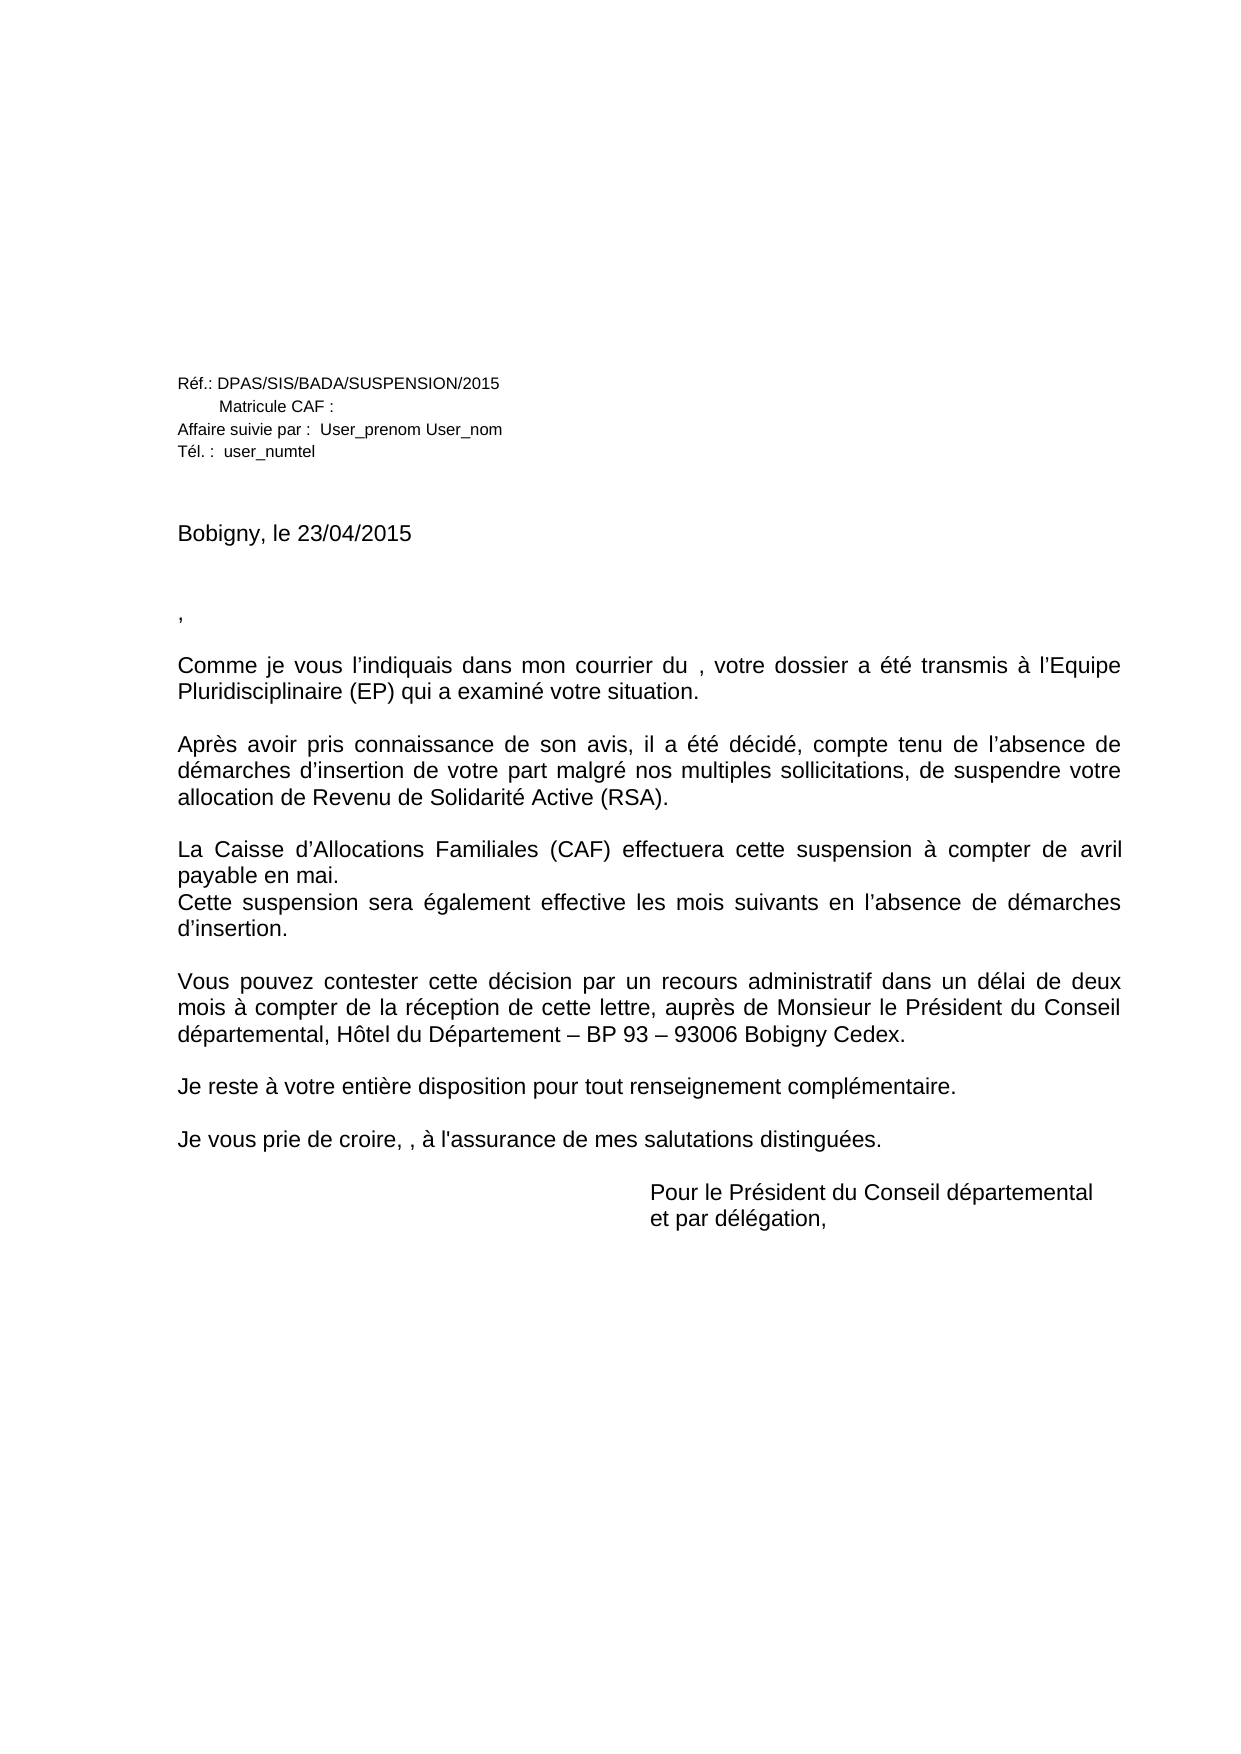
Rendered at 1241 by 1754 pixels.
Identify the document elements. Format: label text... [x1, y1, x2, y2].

text et par délégation, [650, 1205, 1122, 1231]
text , [177, 599, 1122, 625]
table_cell [177, 271, 649, 371]
table_header [650, 233, 1122, 271]
text Pour le Président du Conseil départemental [650, 1179, 1122, 1205]
table_cell [650, 271, 1122, 371]
text Comme je vous l’indiquais dans mon courrier du , votre dossier a été transmis à l’Equipe Pluridisciplinaire (EP) qui a examiné votre situation. [177, 652, 1122, 704]
table_cell Réf.: DPAS/SIS/BADA/SUSPENSION/2015 Matricule CAF : Affaire suivie par : user_prenom user_nom Tél. : user_numtel Bobigny, le 23/04/2015 [177, 371, 649, 546]
table_cell [650, 371, 1122, 546]
text Je vous prie de croire, , à l'assurance de mes salutations distinguées. [177, 1126, 1122, 1152]
text Cette suspension sera également effective les mois suivants en l’absence de démarches d’insertion. [177, 889, 1122, 942]
table_header [177, 233, 649, 271]
text Je reste à votre entière disposition pour tout renseignement complémentaire. [177, 1073, 1122, 1100]
text Vous pouvez contester cette décision par un recours administratif dans un délai de deux mois à compter de la réception de cette lettre, auprès de Monsieur le Président du Conseil départemental, Hôtel du Département – BP 93 – 93006 Bobigny Cedex. [177, 968, 1122, 1047]
text La Caisse d’Allocations Familiales (CAF) effectuera cette suspension à compter de avril payable en mai. [177, 836, 1122, 889]
text Après avoir pris connaissance de son avis, il a été décidé, compte tenu de l’absence de démarches d’insertion de votre part malgré nos multiples sollicitations, de suspendre votre allocation de Revenu de Solidarité Active (RSA). [177, 731, 1122, 810]
